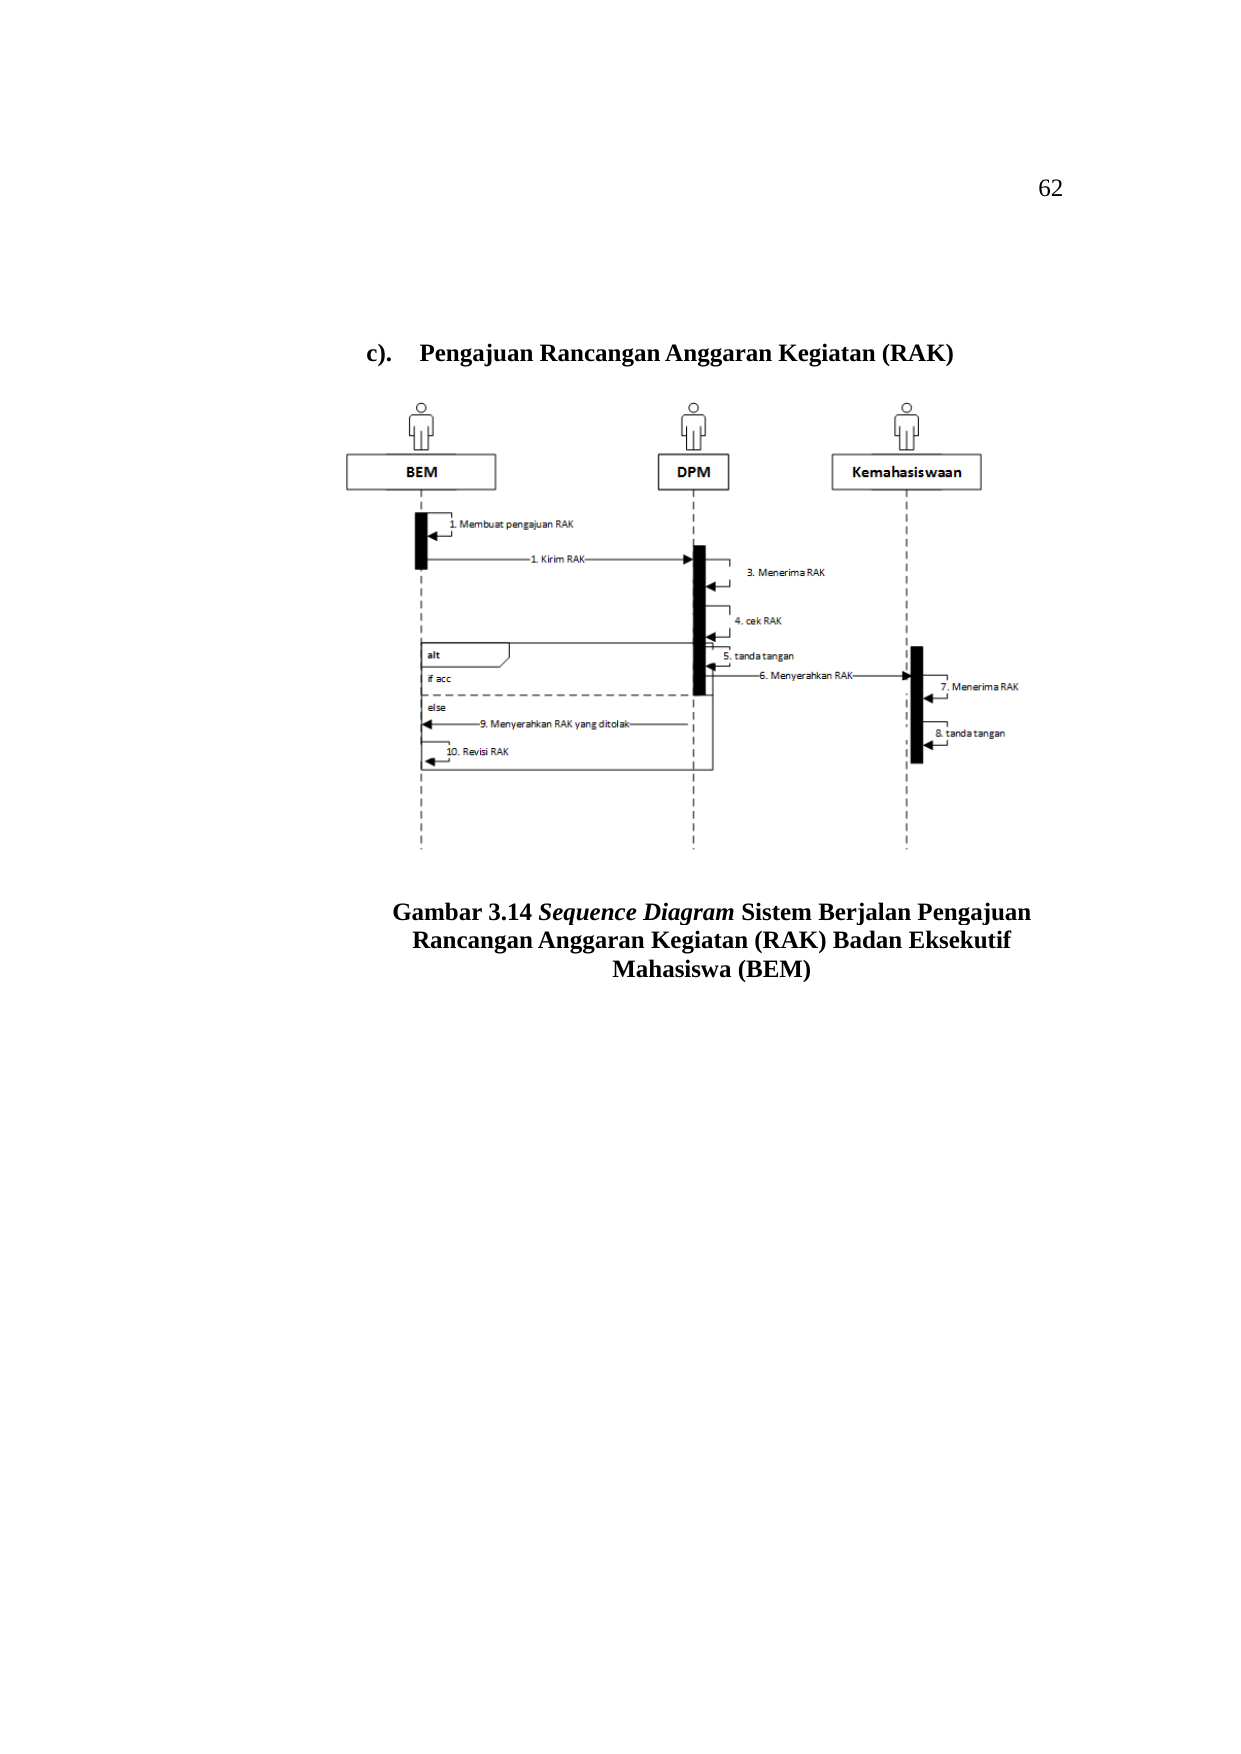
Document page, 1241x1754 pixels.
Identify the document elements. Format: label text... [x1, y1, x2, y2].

picture [274, 402, 1025, 850]
table_header [236, 381, 1063, 884]
text Gambar 3.14 Sequence Diagram Sistem Berjalan Pengajuan Rancangan Anggaran Kegiatan (RAK) Badan Eksekutif Mahasiswa (BEM) [360, 897, 1063, 983]
list Pengajuan Rancangan Anggaran Kegiatan (RAK) [313, 338, 1063, 367]
